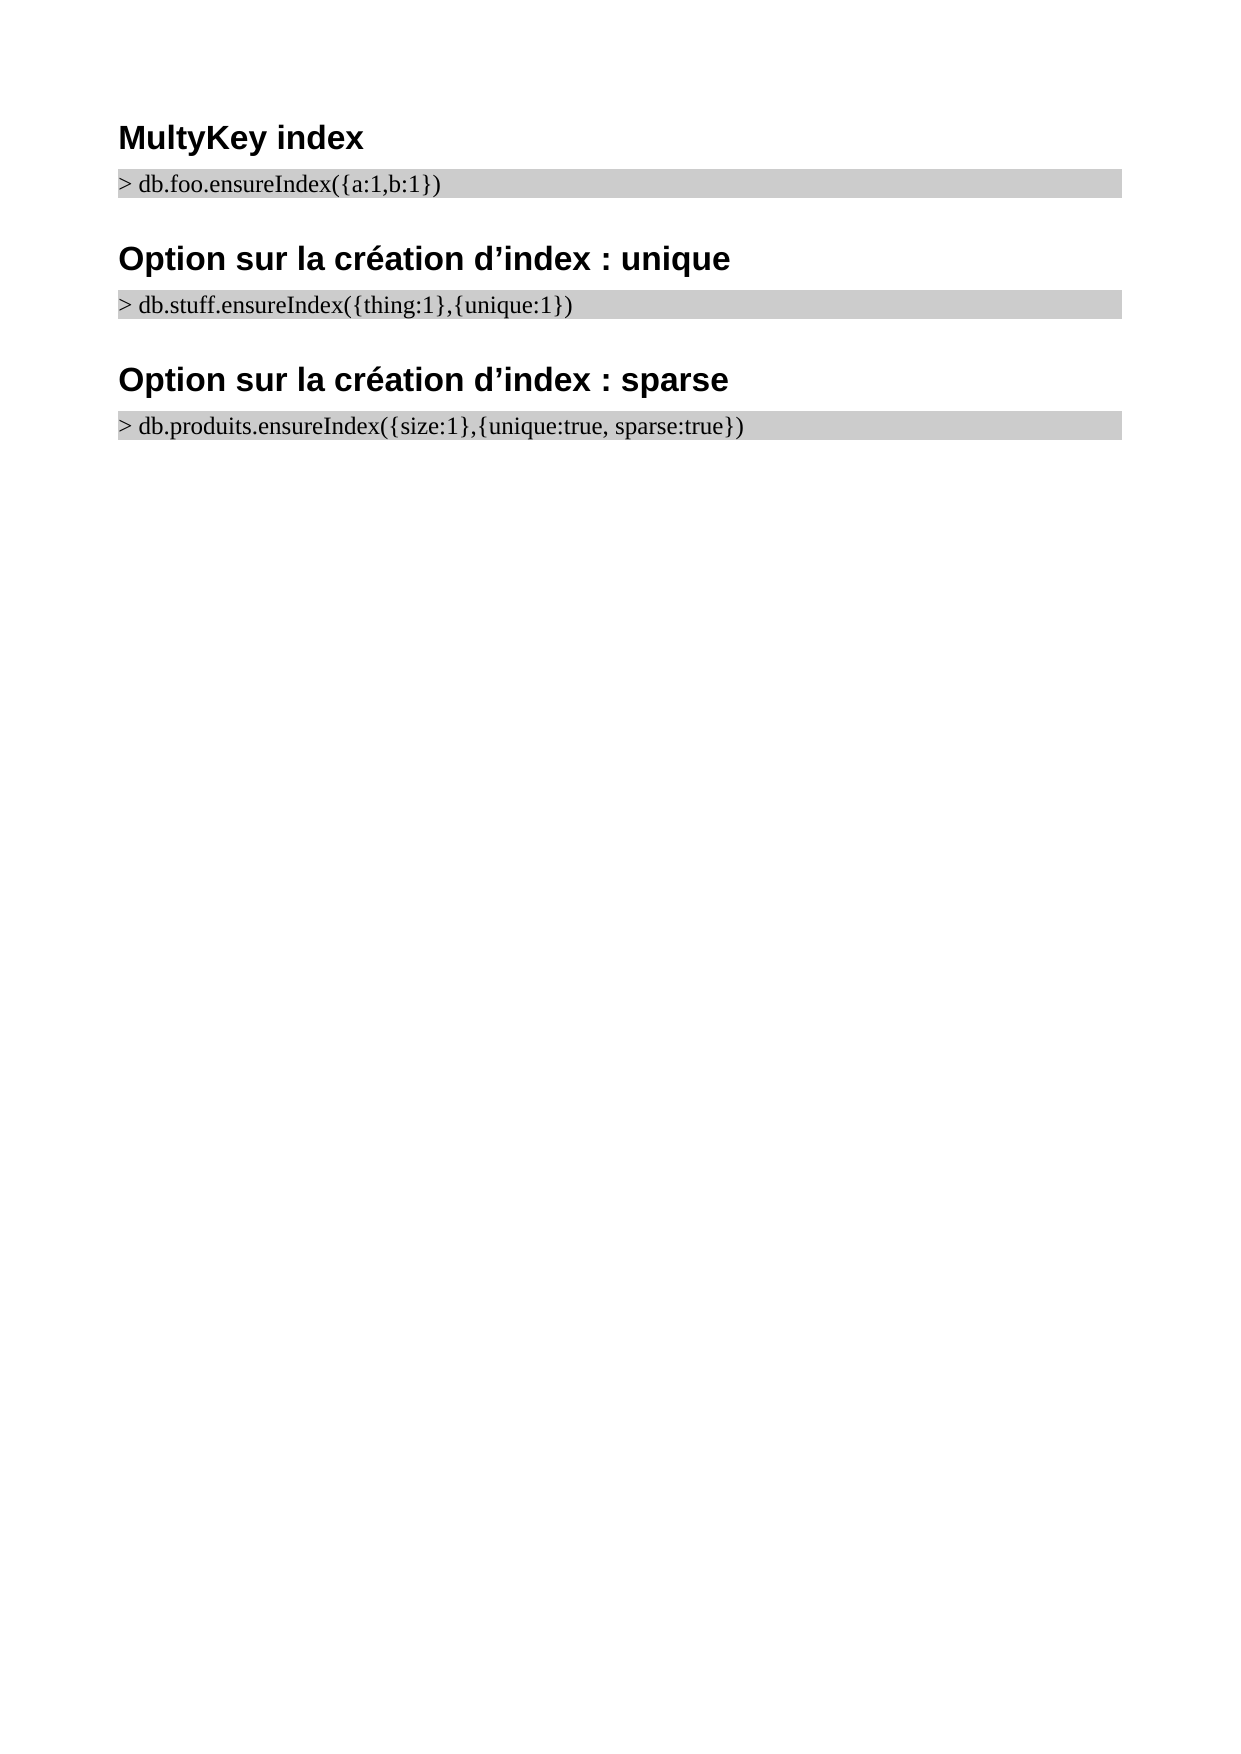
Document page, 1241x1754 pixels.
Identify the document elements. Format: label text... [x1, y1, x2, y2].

text > db.foo.ensureIndex({a:1,b:1}) [441, 169, 1122, 198]
text > db.stuff.ensureIndex({thing:1},{unique:1}) [573, 290, 1122, 319]
text > db.produits.ensureIndex({size:1},{unique:true, sparse:true}) [744, 411, 1122, 440]
subtitle Option sur la création d’index : sparse [118, 360, 1122, 399]
subtitle Option sur la création d’index : unique [118, 239, 1122, 278]
subtitle MultyKey index [118, 118, 1122, 157]
